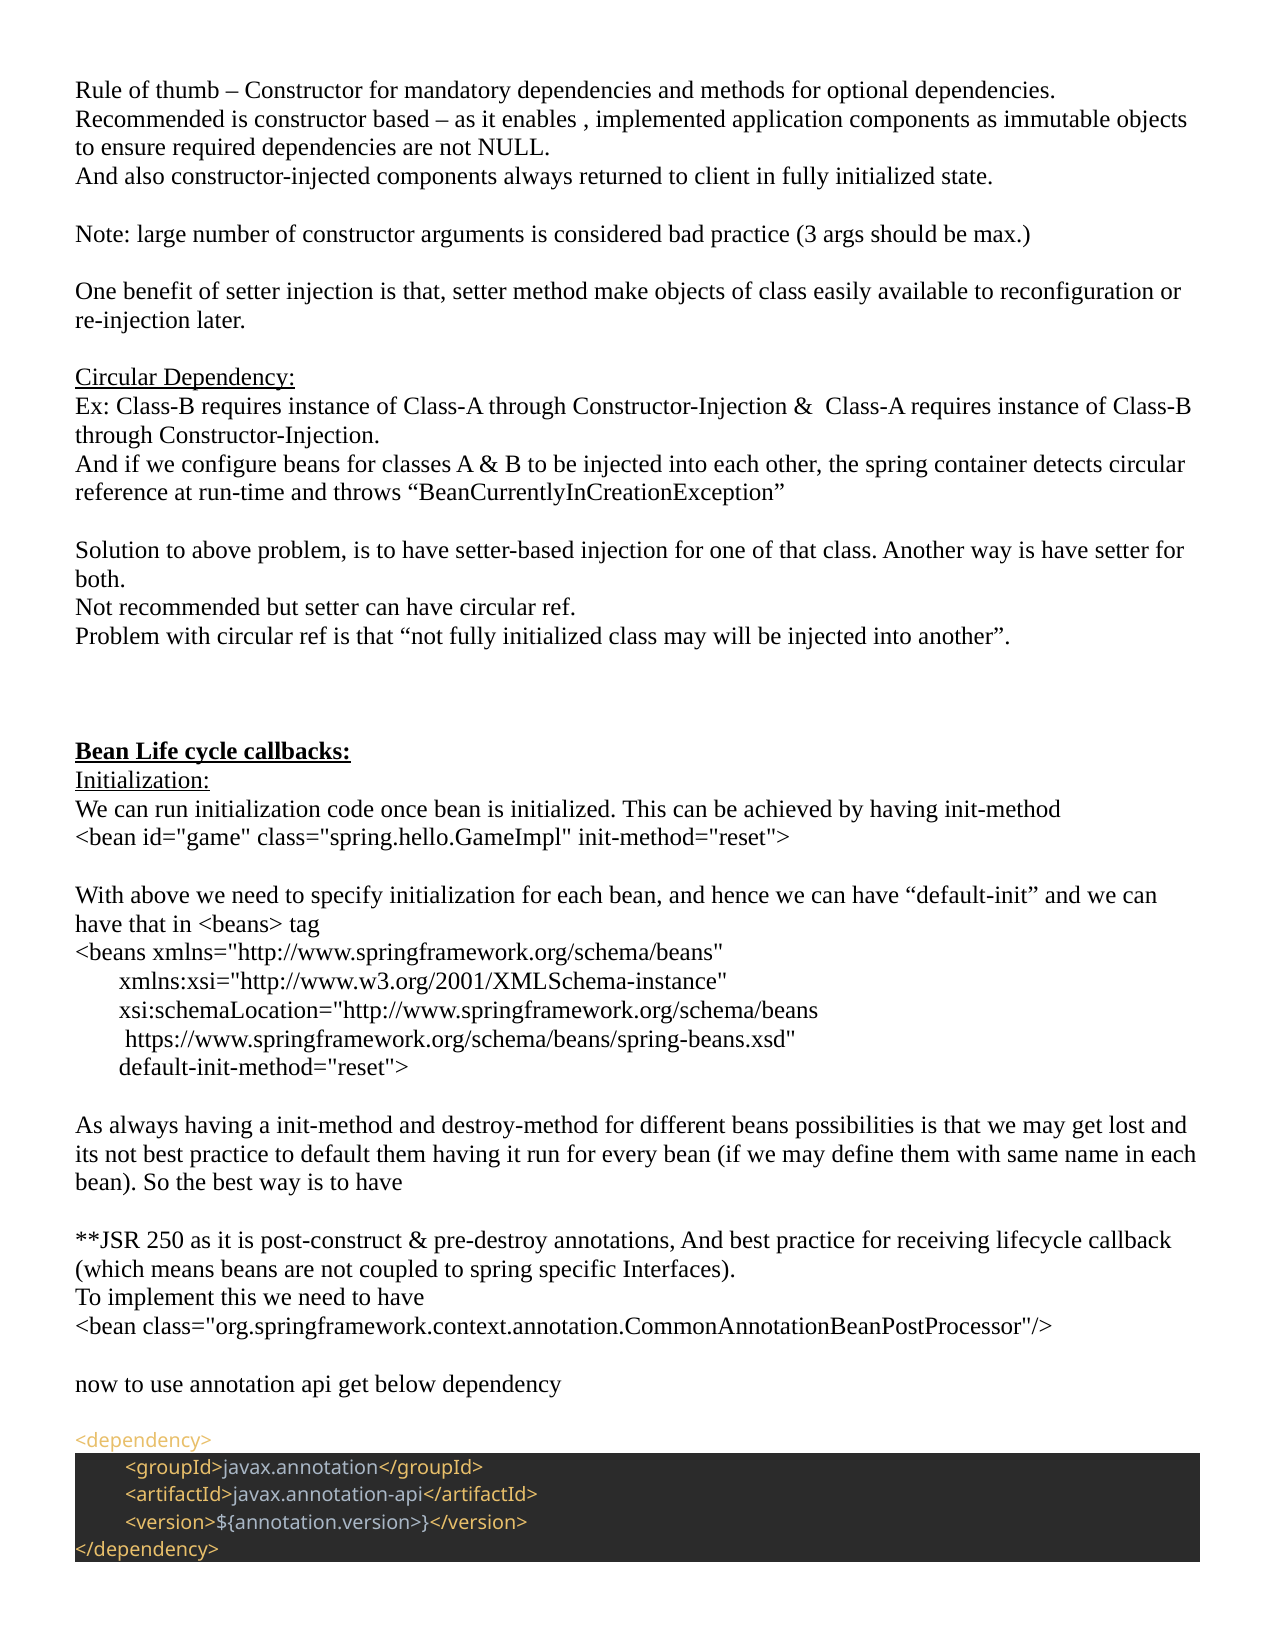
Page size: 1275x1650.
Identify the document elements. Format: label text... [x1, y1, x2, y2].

text </dependency> [75, 1535, 1200, 1562]
text <beans xmlns="http://www.springframework.org/schema/beans" [75, 937, 1200, 966]
text <version>${annotation.version>}</version> [75, 1508, 1200, 1535]
text <bean class="org.springframework.context.annotation.CommonAnnotationBeanPostProcessor"/> [75, 1311, 1200, 1340]
text Solution to above problem, is to have setter-based injection for one of that class. Another way is have setter for both. [75, 535, 1200, 592]
text <artifactId>javax.annotation-api</artifactId> [75, 1481, 1200, 1508]
text We can run initialization code once bean is initialized. This can be achieved by having init-method [75, 794, 1200, 822]
text And if we configure beans for classes A & B to be injected into each other, the spring container detects circular reference at run-time and throws “BeanCurrentlyInCreationException” [75, 449, 1200, 506]
text To implement this we need to have [75, 1282, 1200, 1311]
text Rule of thumb – Constructor for mandatory dependencies and methods for optional dependencies. [75, 75, 1200, 104]
text xmlns:xsi="http://www.w3.org/2001/XMLSchema-instance" [75, 966, 1200, 995]
text xsi:schemaLocation="http://www.springframework.org/schema/beans [75, 995, 1200, 1024]
text And also constructor-injected components always returned to client in fully initialized state. [75, 161, 1200, 190]
text <bean id="game" class="spring.hello.GameImpl" init-method="reset"> [75, 822, 1200, 851]
text <groupId>javax.annotation</groupId> [75, 1453, 1200, 1481]
text Initialization: [75, 765, 1200, 794]
text Circular Dependency: [75, 362, 1200, 391]
text https://www.springframework.org/schema/beans/spring-beans.xsd" [75, 1024, 1200, 1052]
text Not recommended but setter can have circular ref. [75, 592, 1200, 621]
text **JSR 250 as it is post-construct & pre-destroy annotations, And best practice for receiving lifecycle callback (which means beans are not coupled to spring specific Interfaces). [75, 1225, 1200, 1282]
text <dependency> [75, 1426, 1200, 1453]
text Problem with circular ref is that “not fully initialized class may will be injected into another”. [75, 621, 1200, 650]
text now to use annotation api get below dependency [75, 1369, 1200, 1397]
text With above we need to specify initialization for each bean, and hence we can have “default-init” and we can have that in <beans> tag [75, 880, 1200, 937]
text One benefit of setter injection is that, setter method make objects of class easily available to reconfiguration or re-injection later. [75, 276, 1200, 334]
text Recommended is constructor based – as it enables , implemented application components as immutable objects to ensure required dependencies are not NULL. [75, 104, 1200, 161]
text default-init-method="reset"> [75, 1052, 1200, 1081]
text Bean Life cycle callbacks: [75, 736, 1200, 765]
text Ex: Class-B requires instance of Class-A through Constructor-Injection & Class-A requires instance of Class-B through Constructor-Injection. [75, 391, 1200, 449]
text As always having a init-method and destroy-method for different beans possibilities is that we may get lost and its not best practice to default them having it run for every bean (if we may define them with same name in each bean). So the best way is to have [75, 1110, 1200, 1196]
text Note: large number of constructor arguments is considered bad practice (3 args should be max.) [75, 219, 1200, 247]
